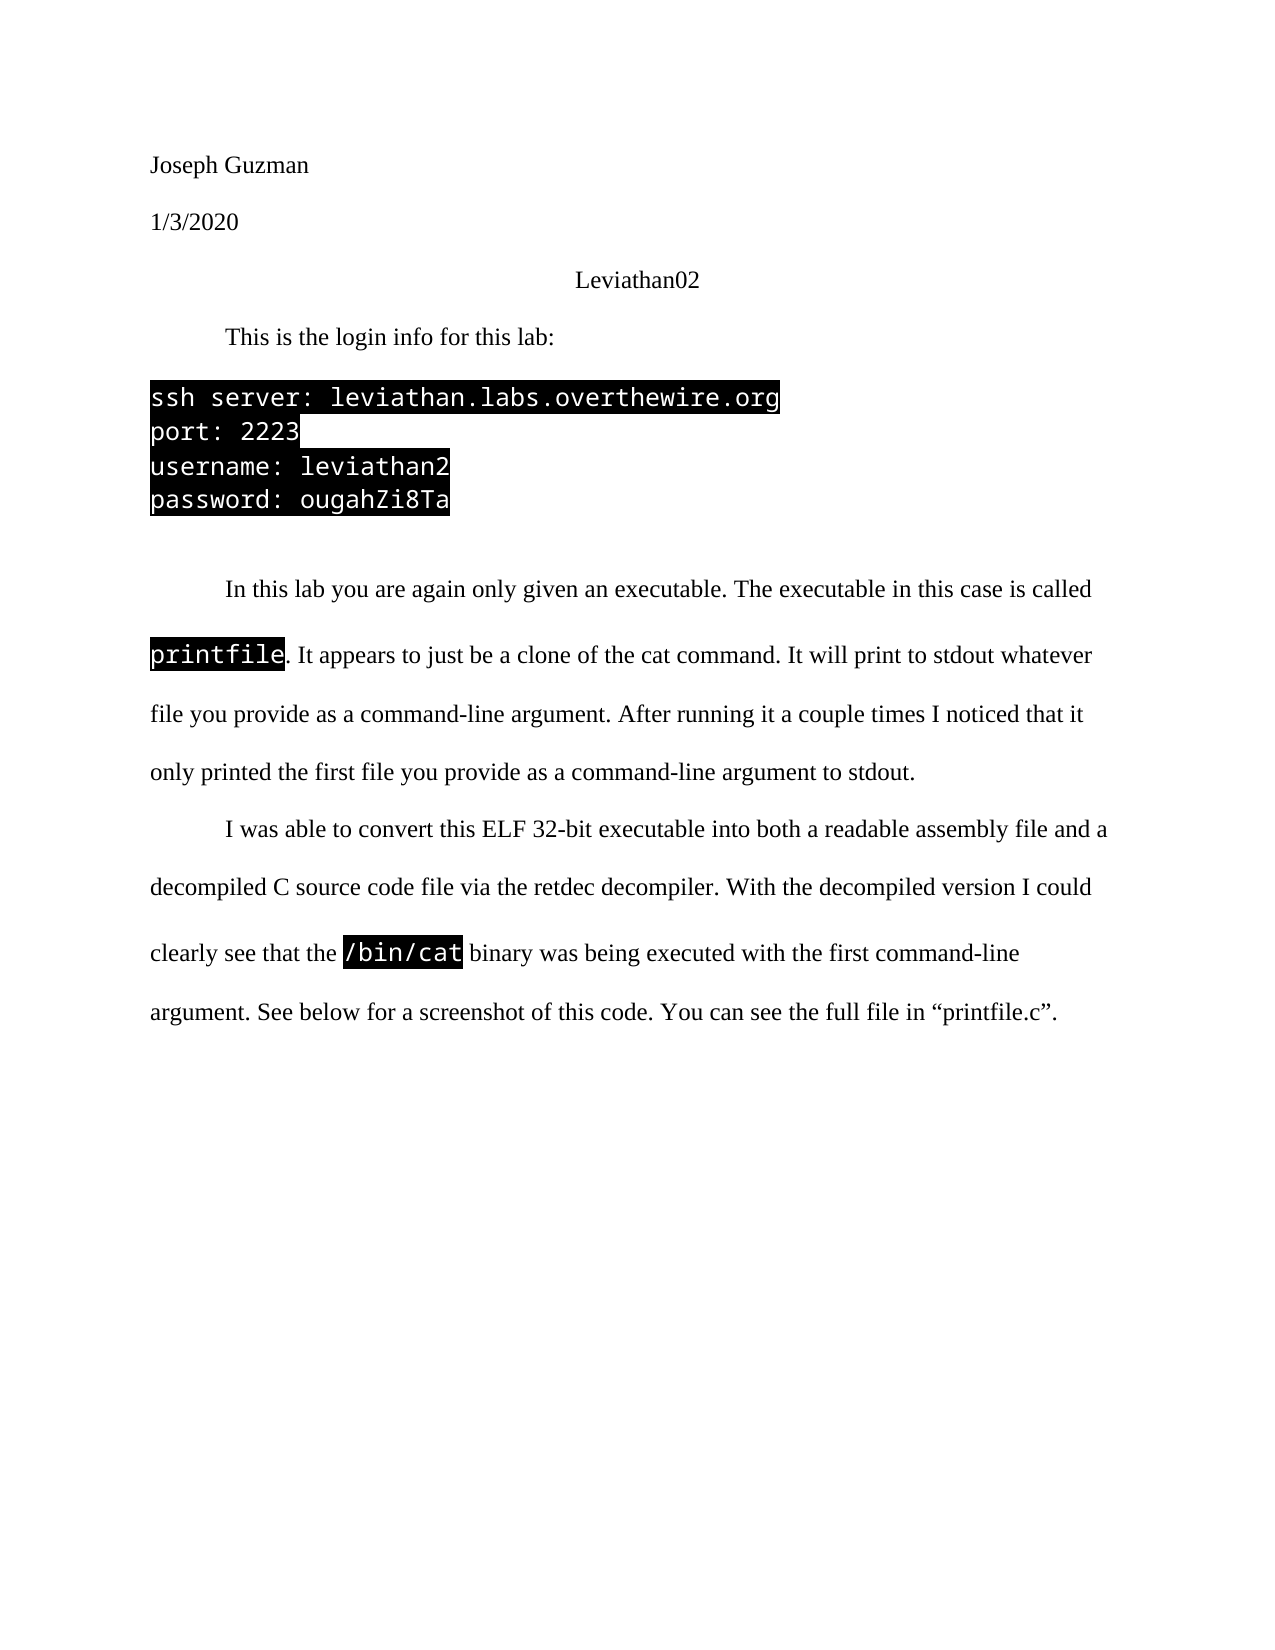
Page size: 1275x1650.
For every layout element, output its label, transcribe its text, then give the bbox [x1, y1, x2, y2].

text username: leviathan2 [150, 448, 1125, 482]
text Leviathan02 [150, 265, 1125, 294]
text 1/3/2020 [150, 207, 1125, 236]
text ssh server: leviathan.labs.overthewire.org [150, 380, 1125, 414]
text I was able to convert this ELF 32-bit executable into both a readable assembly file and a decompiled C source code file via the retdec decompiler. With the decompiled version I could clearly see that the /bin/cat binary was being executed with the first command-line argument. See below for a screenshot of this code. You can see the full file in “printfile.c”. [150, 814, 1125, 1026]
text port: 2223 [150, 414, 1125, 448]
text password: ougahZi8Ta [150, 482, 1125, 516]
text This is the login info for this lab: [150, 322, 1125, 351]
text Joseph Guzman [150, 150, 1125, 179]
text In this lab you are again only given an executable. The executable in this case is called printfile. It appears to just be a clone of the cat command. It will print to stdout whatever file you provide as a command-line argument. After running it a couple times I noticed that it only printed the first file you provide as a command-line argument to stdout. [150, 574, 1125, 786]
